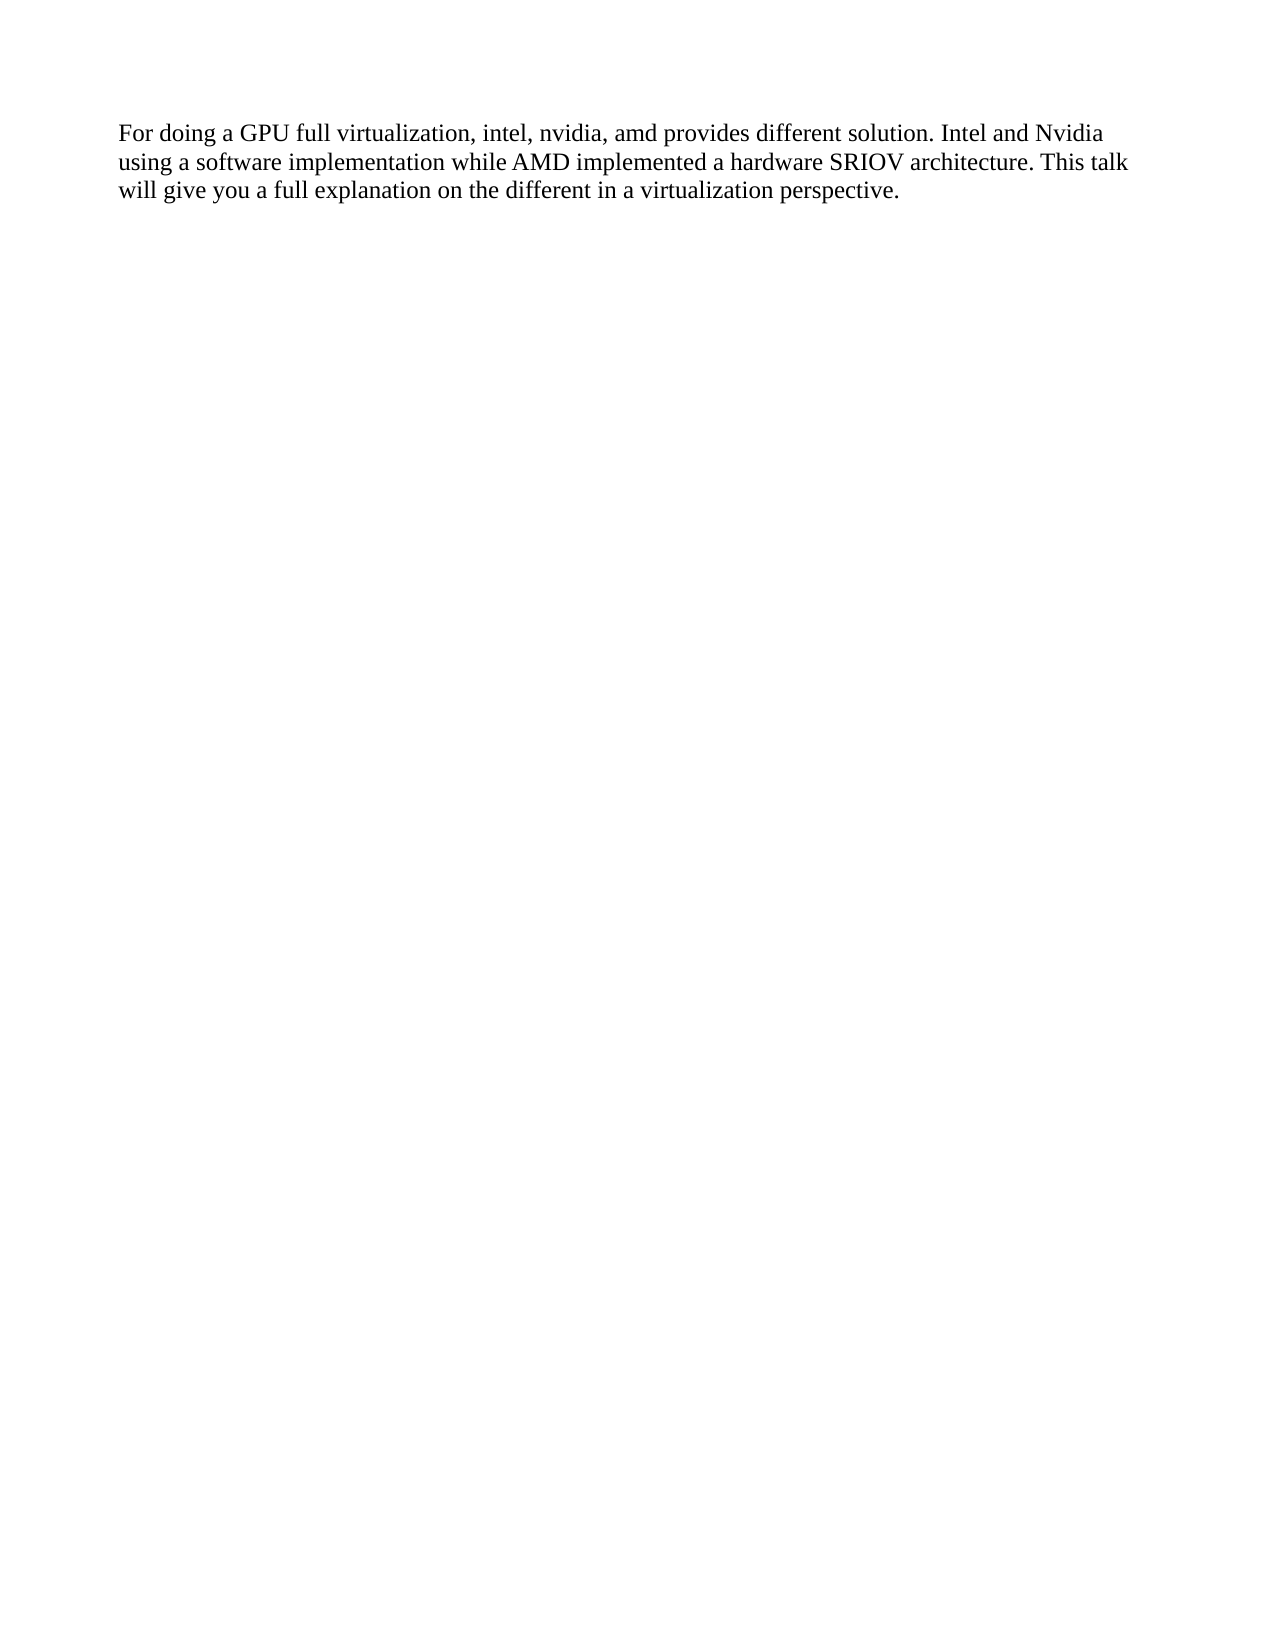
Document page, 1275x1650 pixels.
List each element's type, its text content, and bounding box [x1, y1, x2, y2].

text For doing a GPU full virtualization, intel, nvidia, amd provides different solution. Intel and Nvidia using a software implementation while AMD implemented a hardware SRIOV architecture. This talk will give you a full explanation on the different in a virtualization perspective. [118, 118, 1157, 204]
